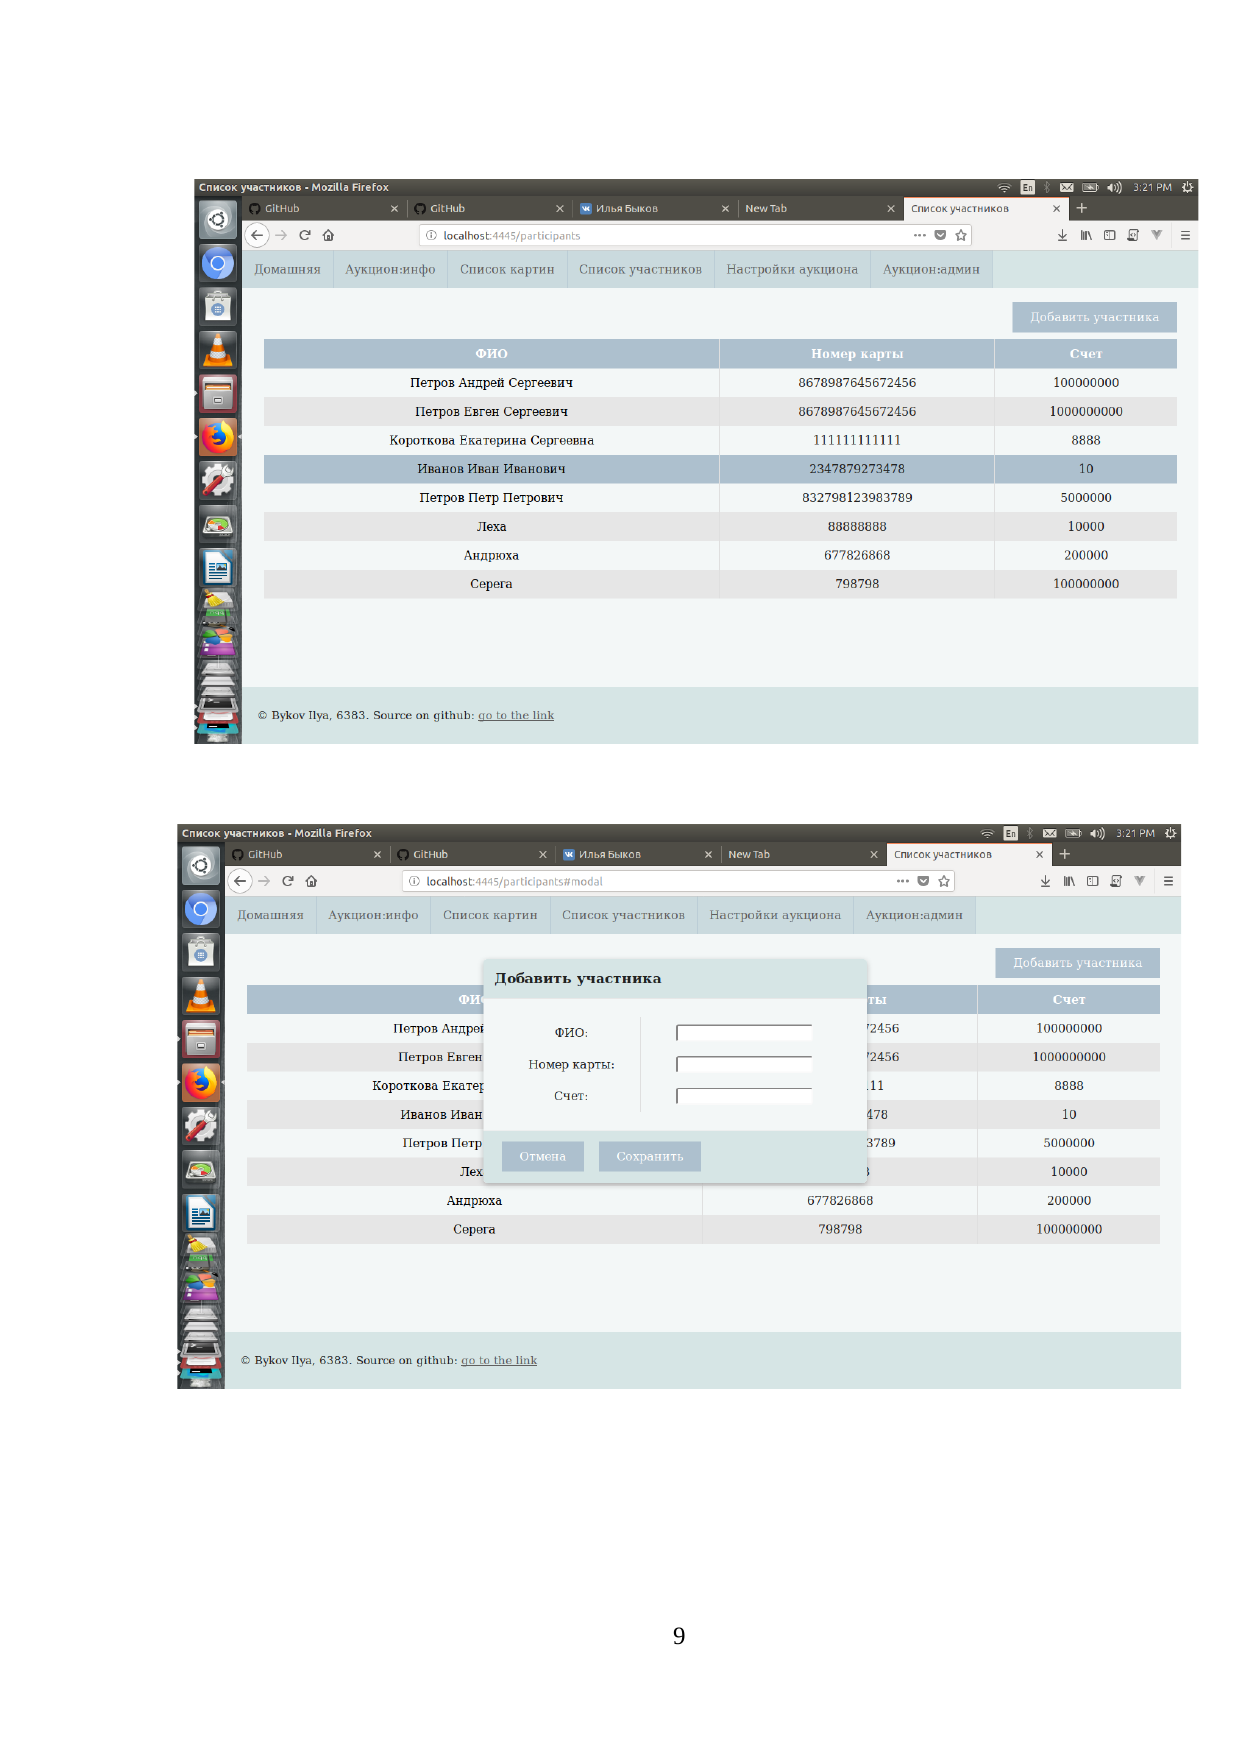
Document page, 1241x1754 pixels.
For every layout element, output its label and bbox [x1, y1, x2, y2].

picture [194, 179, 1199, 744]
picture [177, 824, 1182, 1389]
